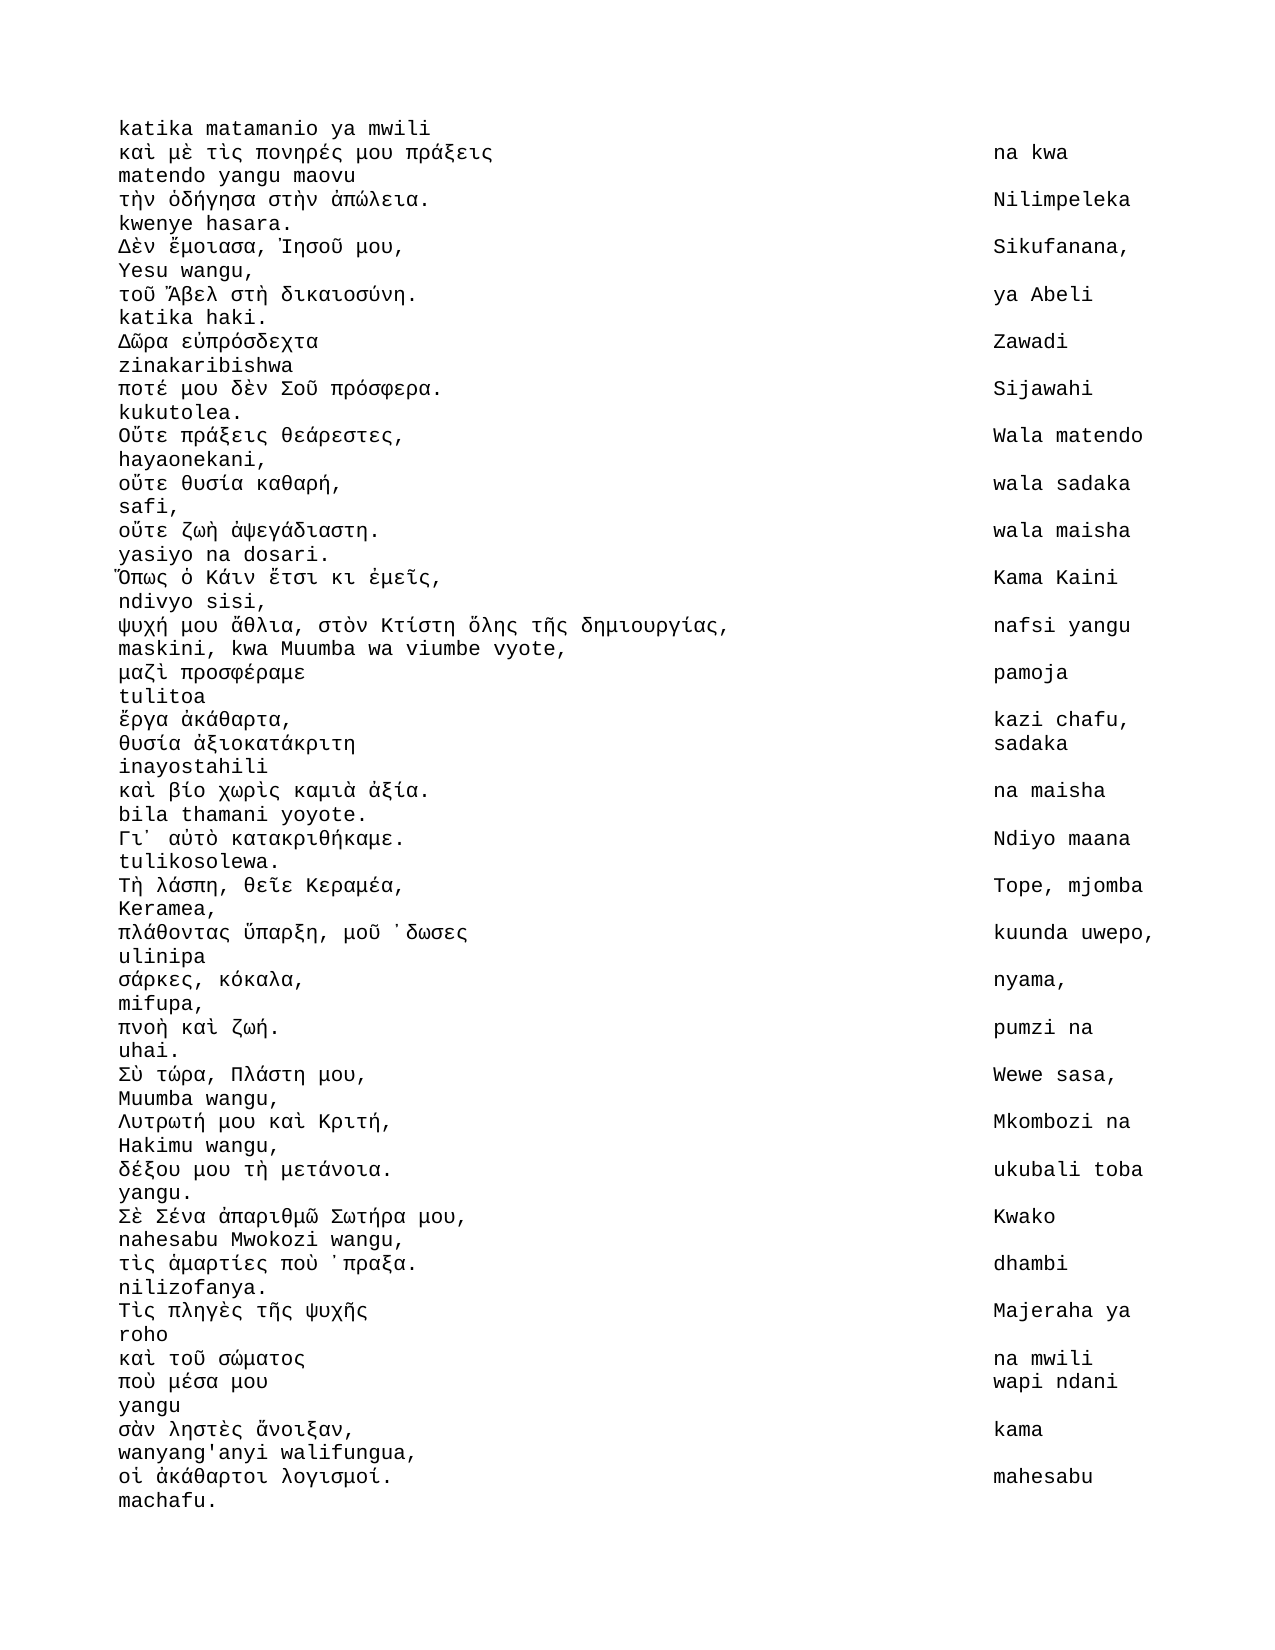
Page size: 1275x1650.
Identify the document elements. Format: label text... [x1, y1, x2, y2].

text Σὺ τώρα, Πλάστη μου, Wewe sasa, Muumba wangu, [118, 1064, 1157, 1111]
text Σὲ Σένα ἀπαριθμῶ Σωτήρα μου, Kwako nahesabu Mwokozi wangu, [118, 1206, 1157, 1253]
text Τὴ λάσπη, θεῖε Κεραμέα, Tope, mjomba Keramea, [118, 875, 1157, 922]
text Γι᾿ αὐτὸ κατακριθήκαμε. Ndiyo maana tulikosolewa. [118, 827, 1157, 875]
text ἔργα ἀκάθαρτα, kazi chafu, [118, 709, 1157, 733]
text σάρκες, κόκαλα, nyama, mifupa, [118, 969, 1157, 1017]
text καὶ βίο χωρὶς καμιὰ ἀξία. na maisha bila thamani yoyote. [118, 780, 1157, 827]
text οὔτε θυσία καθαρή, wala sadaka safi, [118, 473, 1157, 520]
text ποὺ μέσα μου wapi ndani yangu [118, 1371, 1157, 1419]
text Οὔτε πράξεις θεάρεστες, Wala matendo hayaonekani, [118, 426, 1157, 473]
text Λυτρωτή μου καὶ Κριτή, Mkombozi na Hakimu wangu, [118, 1111, 1157, 1158]
text καὶ μὲ τὶς πονηρές μου πράξεις na kwa matendo yangu maovu [118, 142, 1157, 189]
text θυσία ἀξιοκατάκριτη sadaka inayostahili [118, 733, 1157, 780]
text ποτέ μου δὲν Σοῦ πρόσφερα. Sijawahi kukutolea. [118, 378, 1157, 426]
text τὶς ἁμαρτίες ποὺ ᾿πραξα. dhambi nilizofanya. [118, 1253, 1157, 1300]
text Δὲν ἔμοιασα, Ἰησοῦ μου, Sikufanana, Yesu wangu, [118, 236, 1157, 284]
text ψυχή μου ἄθλια, στὸν Κτίστη ὅλης τῆς δημιουργίας, nafsi yangu maskini, kwa Muumba wa viumbe vyote, [118, 615, 1157, 662]
text σὰν ληστὲς ἄνοιξαν, kama wanyang'anyi walifungua, [118, 1419, 1157, 1466]
text Δῶρα εὐπρόσδεχτα Zawadi zinakaribishwa [118, 331, 1157, 378]
text katika matamanio ya mwili [118, 118, 1157, 142]
text πνοὴ καὶ ζωή. pumzi na uhai. [118, 1017, 1157, 1064]
text καὶ τοῦ σώματος na mwili [118, 1348, 1157, 1371]
text πλάθοντας ὕπαρξη, μοῦ ᾿δωσες kuunda uwepo, ulinipa [118, 922, 1157, 969]
text δέξου μου τὴ μετάνοια. ukubali toba yangu. [118, 1158, 1157, 1206]
text Ὅπως ὁ Κάιν ἔτσι κι ἐμεῖς, Kama Kaini ndivyo sisi, [118, 567, 1157, 615]
text μαζὶ προσφέραμε pamoja tulitoa [118, 662, 1157, 709]
text τοῦ Ἄβελ στὴ δικαιοσύνη. ya Abeli ​​katika haki. [118, 284, 1157, 331]
text οἱ ἀκάθαρτοι λογισμοί. mahesabu machafu. [118, 1466, 1157, 1513]
text Τὶς πληγὲς τῆς ψυχῆς Majeraha ya roho [118, 1300, 1157, 1348]
text τὴν ὁδήγησα στὴν ἀπώλεια. Nilimpeleka kwenye hasara. [118, 189, 1157, 236]
text οὔτε ζωὴ ἀψεγάδιαστη. wala maisha yasiyo na dosari. [118, 520, 1157, 567]
